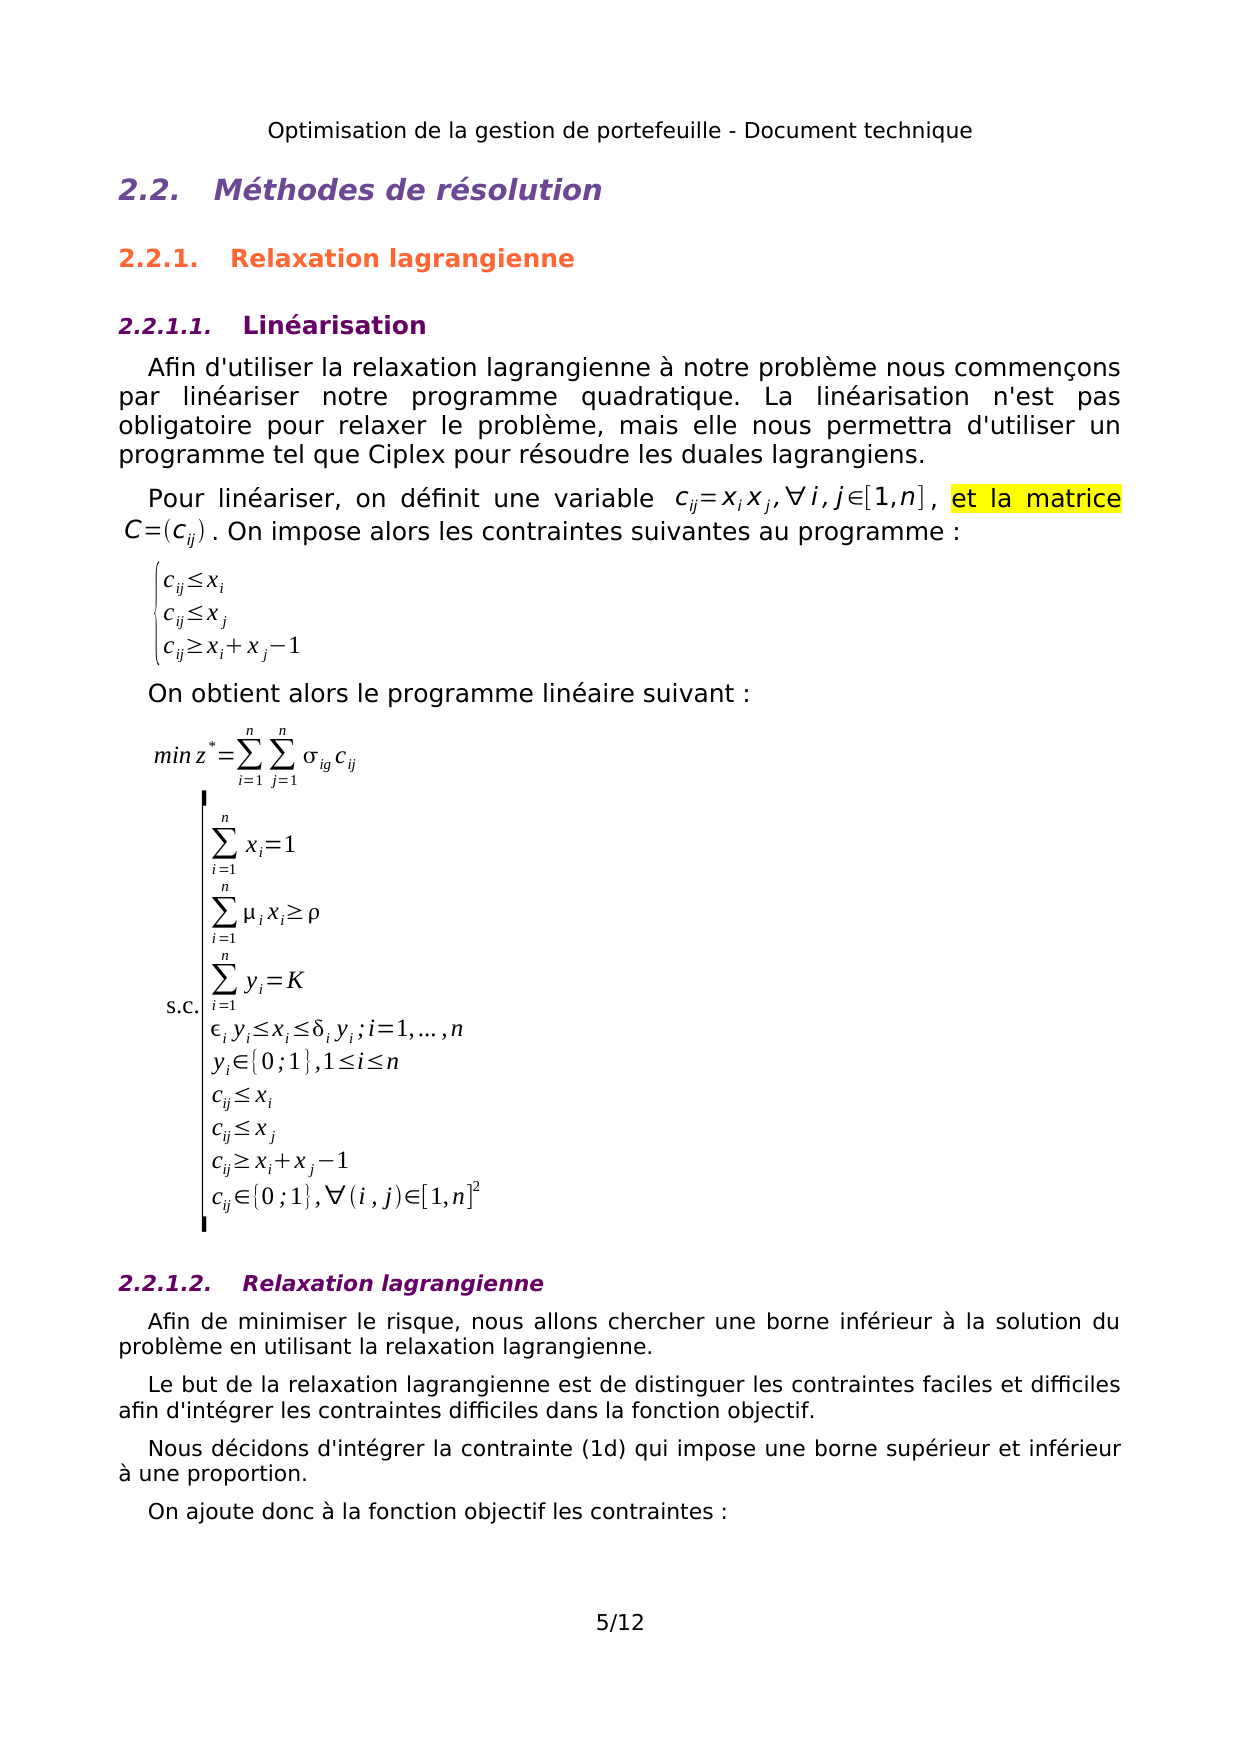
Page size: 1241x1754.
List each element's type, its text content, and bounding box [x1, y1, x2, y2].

subtitle Linéarisation [118, 311, 1122, 340]
subtitle Relaxation lagrangienne [118, 244, 1122, 274]
text On ajoute donc à la fonction objectif les contraintes : [118, 1499, 1122, 1525]
text Afin d'utiliser la relaxation lagrangienne à notre problème nous commençons par linéariser notre programme quadratique. La linéarisation n'est pas obligatoire pour relaxer le problème, mais elle nous permettra d'utiliser un programme tel que Ciplex pour résoudre les duales lagrangiens. [118, 353, 1122, 469]
text Le but de la relaxation lagrangienne est de distinguer les contraintes faciles et difficiles afin d'intégrer les contraintes difficiles dans la fonction objectif. [118, 1372, 1122, 1423]
subtitle Méthodes de résolution [118, 173, 1122, 207]
text Nous décidons d'intégrer la contrainte (1d) qui impose une borne supérieur et inférieur à une proportion. [118, 1436, 1122, 1487]
text On obtient alors le programme linéaire suivant : [118, 679, 1122, 709]
text Pour linéariser, on définit une variable , et la matrice . On impose alors les contraintes suivantes au programme : [118, 482, 1122, 548]
subtitle Relaxation lagrangienne [118, 1271, 1122, 1296]
text Afin de minimiser le risque, nous allons chercher une borne inférieur à la solution du problème en utilisant la relaxation lagrangienne. [118, 1309, 1122, 1360]
